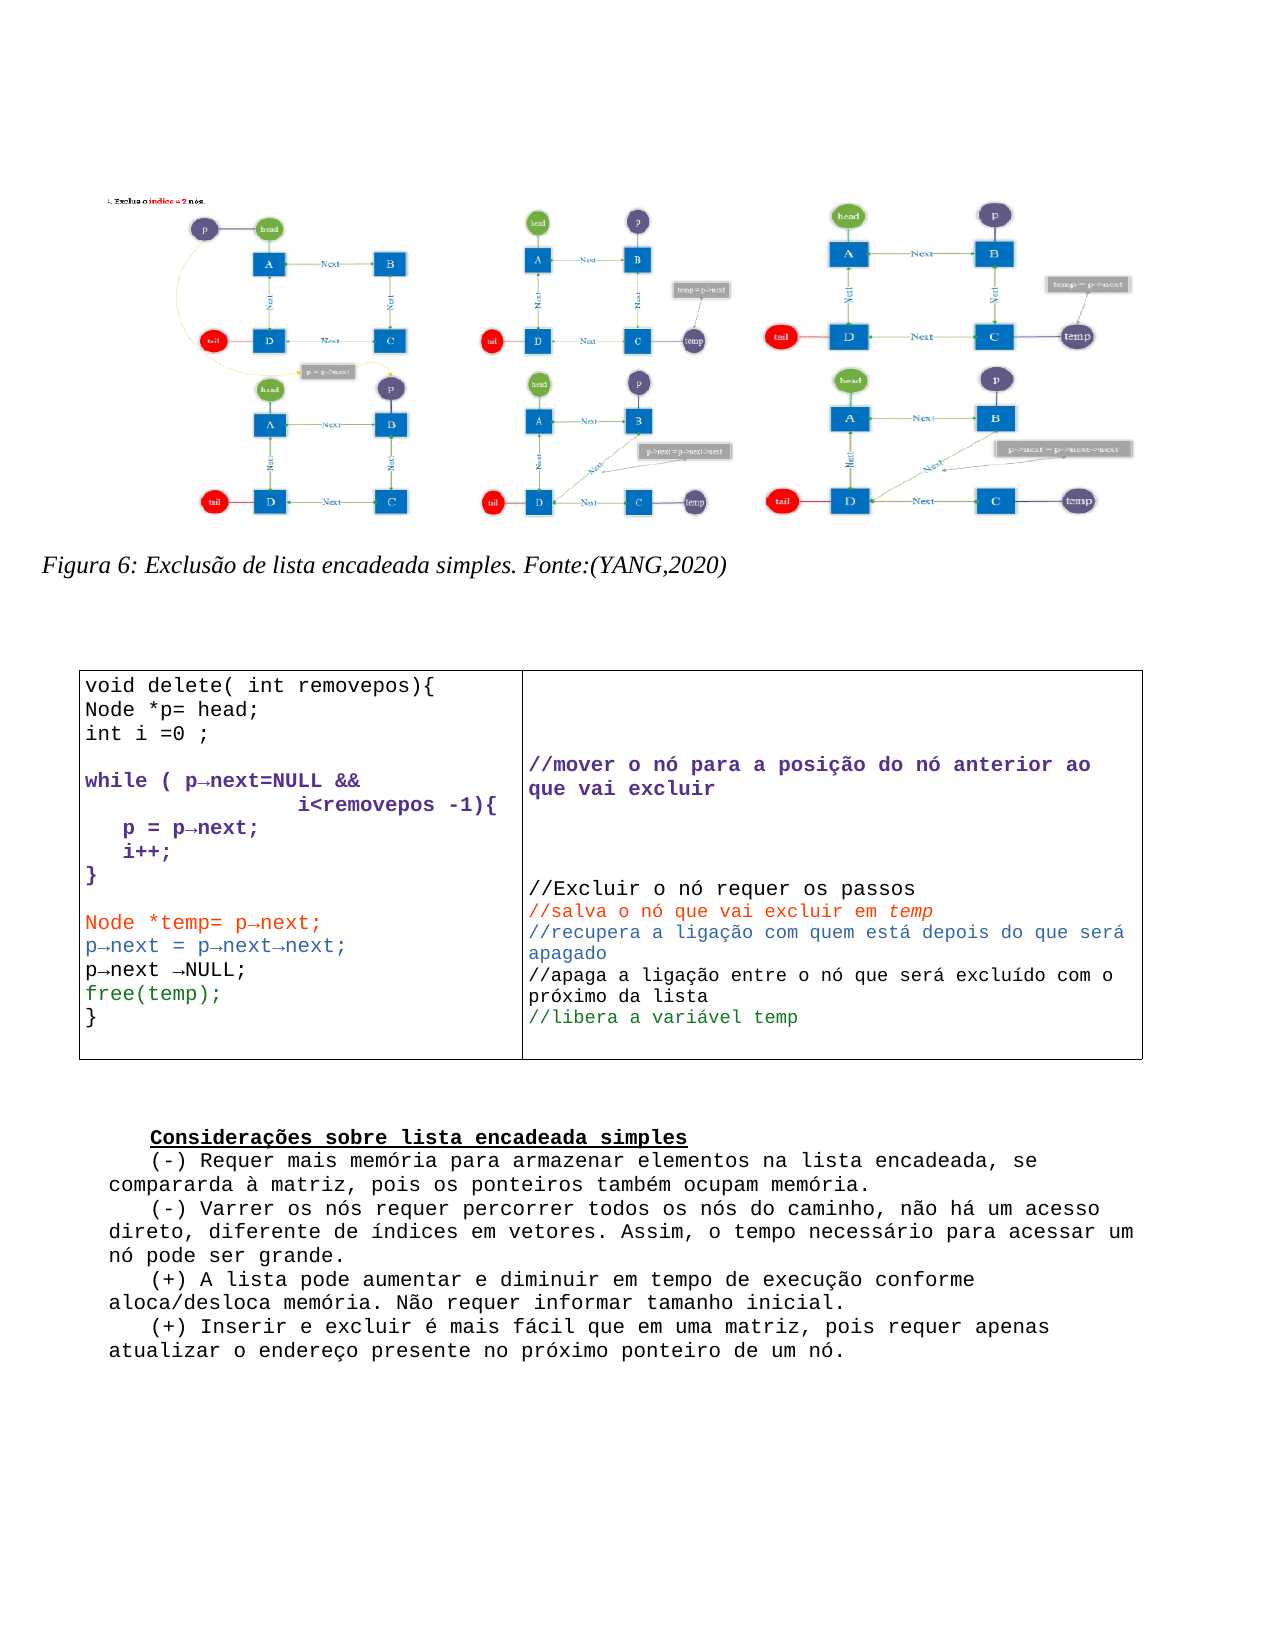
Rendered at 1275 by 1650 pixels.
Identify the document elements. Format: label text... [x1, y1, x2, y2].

text (-) Varrer os nós requer percorrer todos os nós do caminho, não há um acesso direto, diferente de índices em vetores. Assim, o tempo necessário para acessar um nó pode ser grande. [108, 1198, 1142, 1269]
picture [108, 195, 1142, 538]
table_header void delete( int removepos){ Node *p= head; int i =0 ; while ( p→next=NULL && i<removepos -1){ p = p→next; i++; } Node *temp= p→next; p→next = p→next→next; p→next →NULL; free(temp); } [80, 671, 522, 1058]
text Figura 6: Exclusão de lista encadeada simples. Fonte:(YANG,2020) [42, 195, 1208, 579]
text (-) Requer mais memória para armazenar elementos na lista encadeada, se compararda à matriz, pois os ponteiros também ocupam memória. [108, 1150, 1142, 1198]
table_header //mover o nó para a posição do nó anterior ao que vai excluir //Excluir o nó requer os passos //salva o nó que vai excluir em temp //recupera a ligação com quem está depois do que será apagado //apaga a ligação entre o nó que será excluído com o próximo da lista //libera a variável temp [523, 671, 1142, 1058]
text (+) Inserir e excluir é mais fácil que em uma matriz, pois requer apenas atualizar o endereço presente no próximo ponteiro de um nó. [108, 1316, 1142, 1363]
text Considerações sobre lista encadeada simples [108, 1127, 1142, 1150]
text (+) A lista pode aumentar e diminuir em tempo de execução conforme aloca/desloca memória. Não requer informar tamanho inicial. [108, 1269, 1142, 1316]
